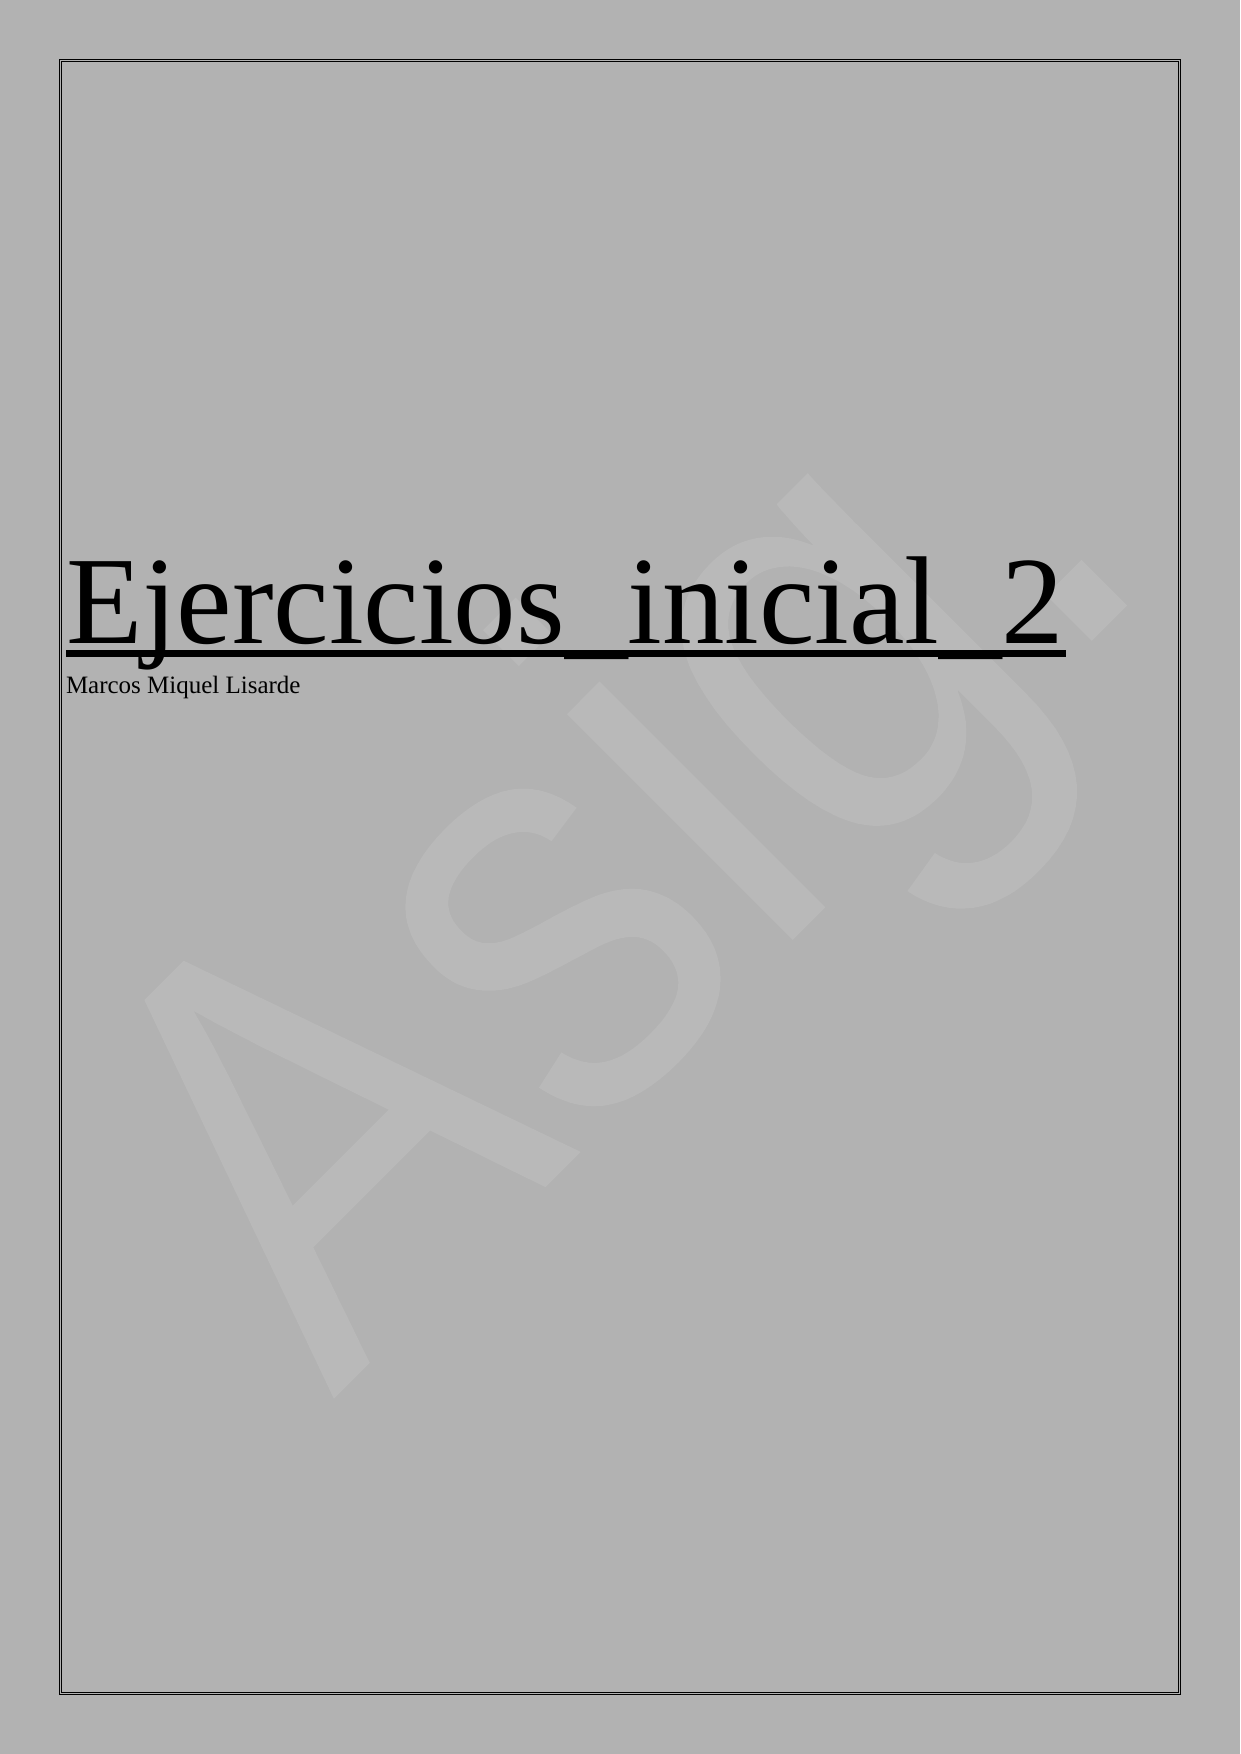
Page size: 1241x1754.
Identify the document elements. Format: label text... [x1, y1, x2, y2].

text Ejercicios_inicial_2 [732, 567, 912, 650]
text [746, 670, 936, 699]
text [1004, 670, 1174, 699]
text Ejercicios_inicial_2 [864, 614, 885, 637]
text Ejercicios_inicial_2 [739, 657, 925, 670]
text Ejercicios_inicial_2 [860, 526, 1174, 670]
text Ejercicios_inicial_2 [66, 657, 144, 670]
text Ejercicios_inicial_2 [150, 657, 690, 670]
text Marcos Miquel Lisarde [66, 670, 706, 699]
text Ejercicios_inicial_2 [469, 589, 500, 639]
text Ejercicios_inicial_2 [66, 526, 811, 650]
